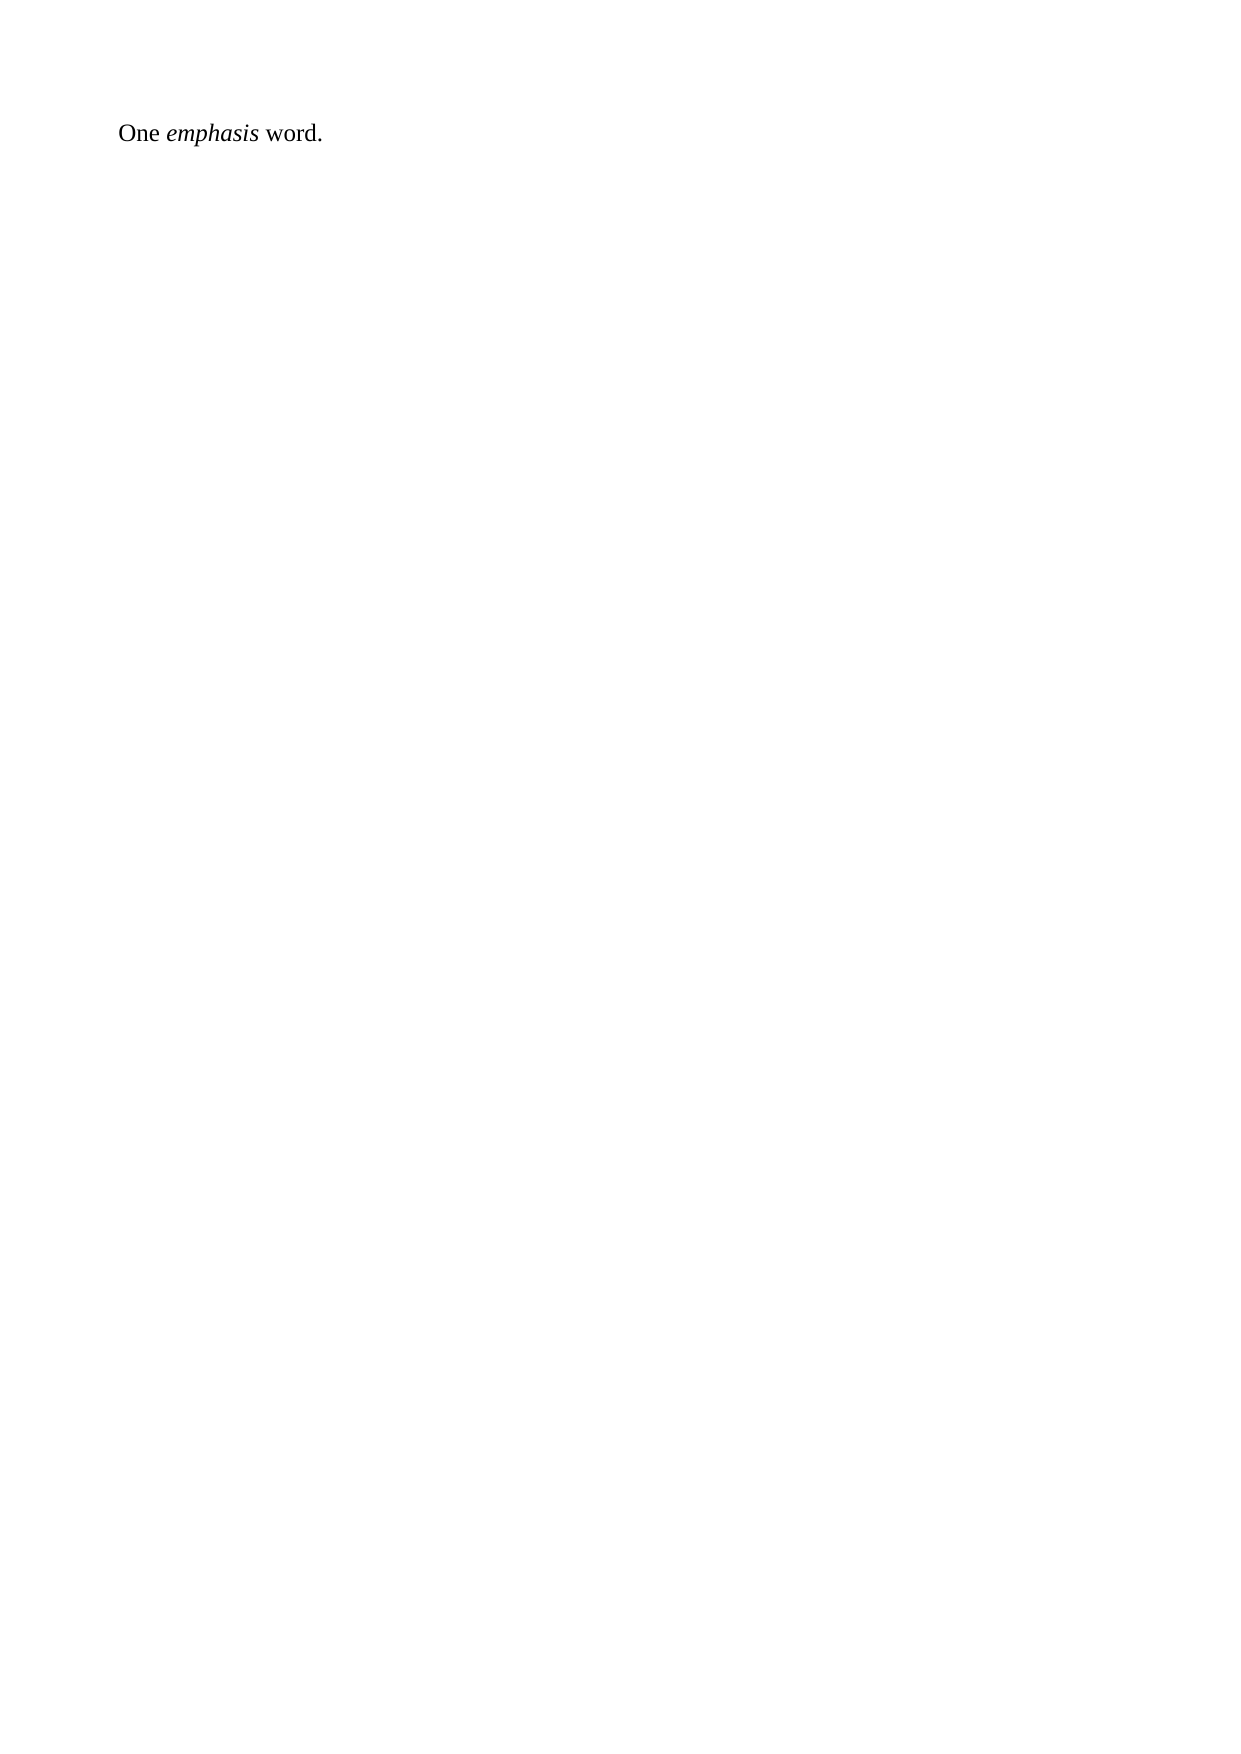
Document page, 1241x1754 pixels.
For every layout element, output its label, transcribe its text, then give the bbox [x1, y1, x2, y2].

text One emphasis word. [118, 118, 1122, 147]
